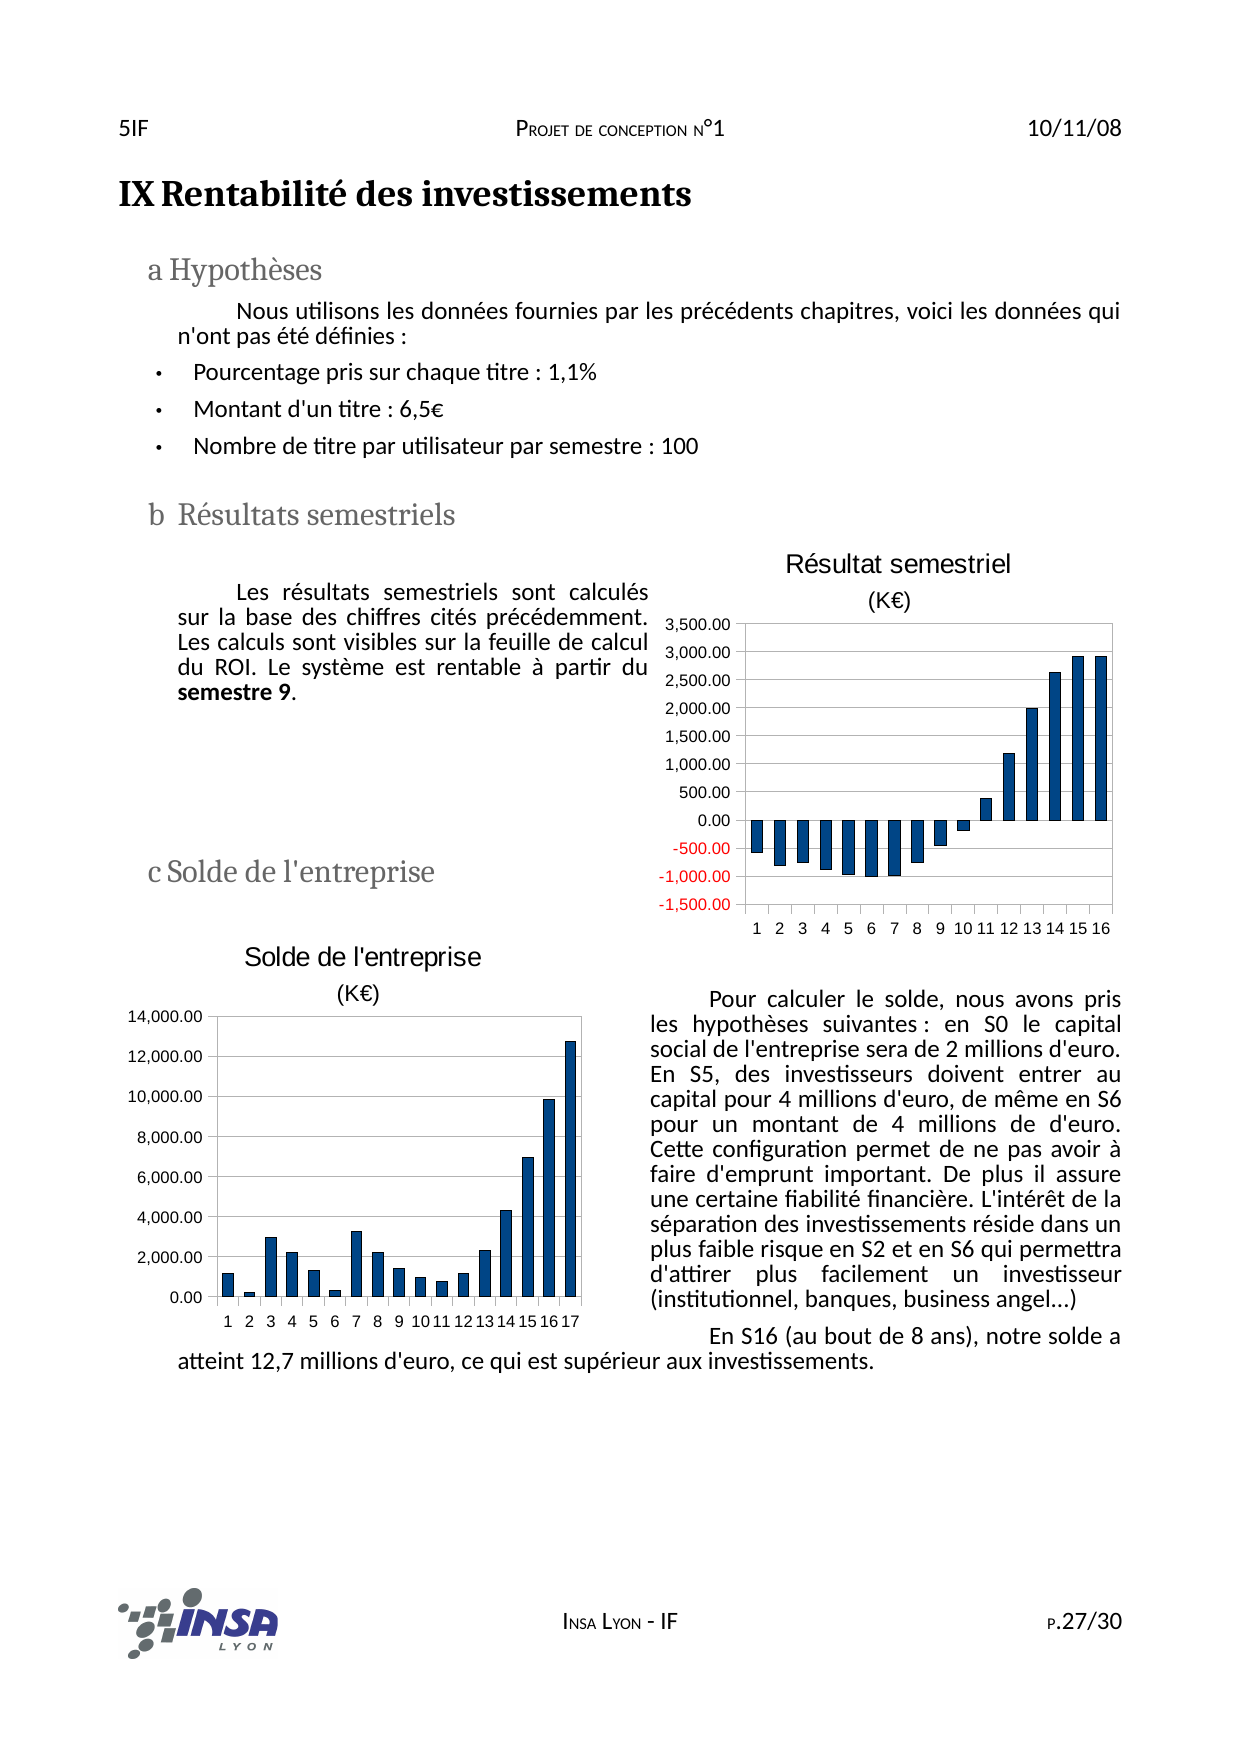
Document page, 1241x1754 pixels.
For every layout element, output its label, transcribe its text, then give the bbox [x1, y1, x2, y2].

subtitle Rentabilité des investissements [118, 173, 1122, 216]
list Montant d'un titre : 6,5€ [156, 399, 1122, 424]
text Les résultats semestriels sont calculés sur la base des chiffres cités précédemment. Les calculs sont visibles sur la feuille de calcul du ROI. Le système est rentable à partir du semestre 9. [177, 582, 649, 707]
text Nous utilisons les données fournies par les précédents chapitres, voici les données qui n'ont pas été définies : [177, 300, 1122, 350]
text Pour calculer le solde, nous avons pris les hypothèses suivantes : en S0 le capital social de l'entreprise sera de 2 millions d'euro. En S5, des investisseurs doivent entrer au capital pour 4 millions d'euro, de même en S6 pour un montant de 4 millions de d'euro. Cette configuration permet de ne pas avoir à faire d'emprunt important. De plus il assure une certaine fiabilité financière. L'intérêt de la séparation des investissements réside dans un plus faible risque en S2 et en S6 qui permettra d'attirer plus facilement un investisseur (institutionnel, banques, business angel...) [591, 989, 1122, 1314]
subtitle Solde de l'entreprise [118, 853, 649, 890]
list Nombre de titre par utilisateur par semestre : 100 [156, 436, 1122, 461]
subtitle Hypothèses [118, 251, 1122, 288]
list Pourcentage pris sur chaque titre : 1,1% [156, 362, 1122, 387]
subtitle Résultats semestriels [118, 496, 1122, 533]
text En S16 (au bout de 8 ans), notre solde a atteint 12,7 millions d'euro, ce qui est supérieur aux investissements. [177, 1325, 1122, 1375]
picture [118, 1588, 278, 1659]
